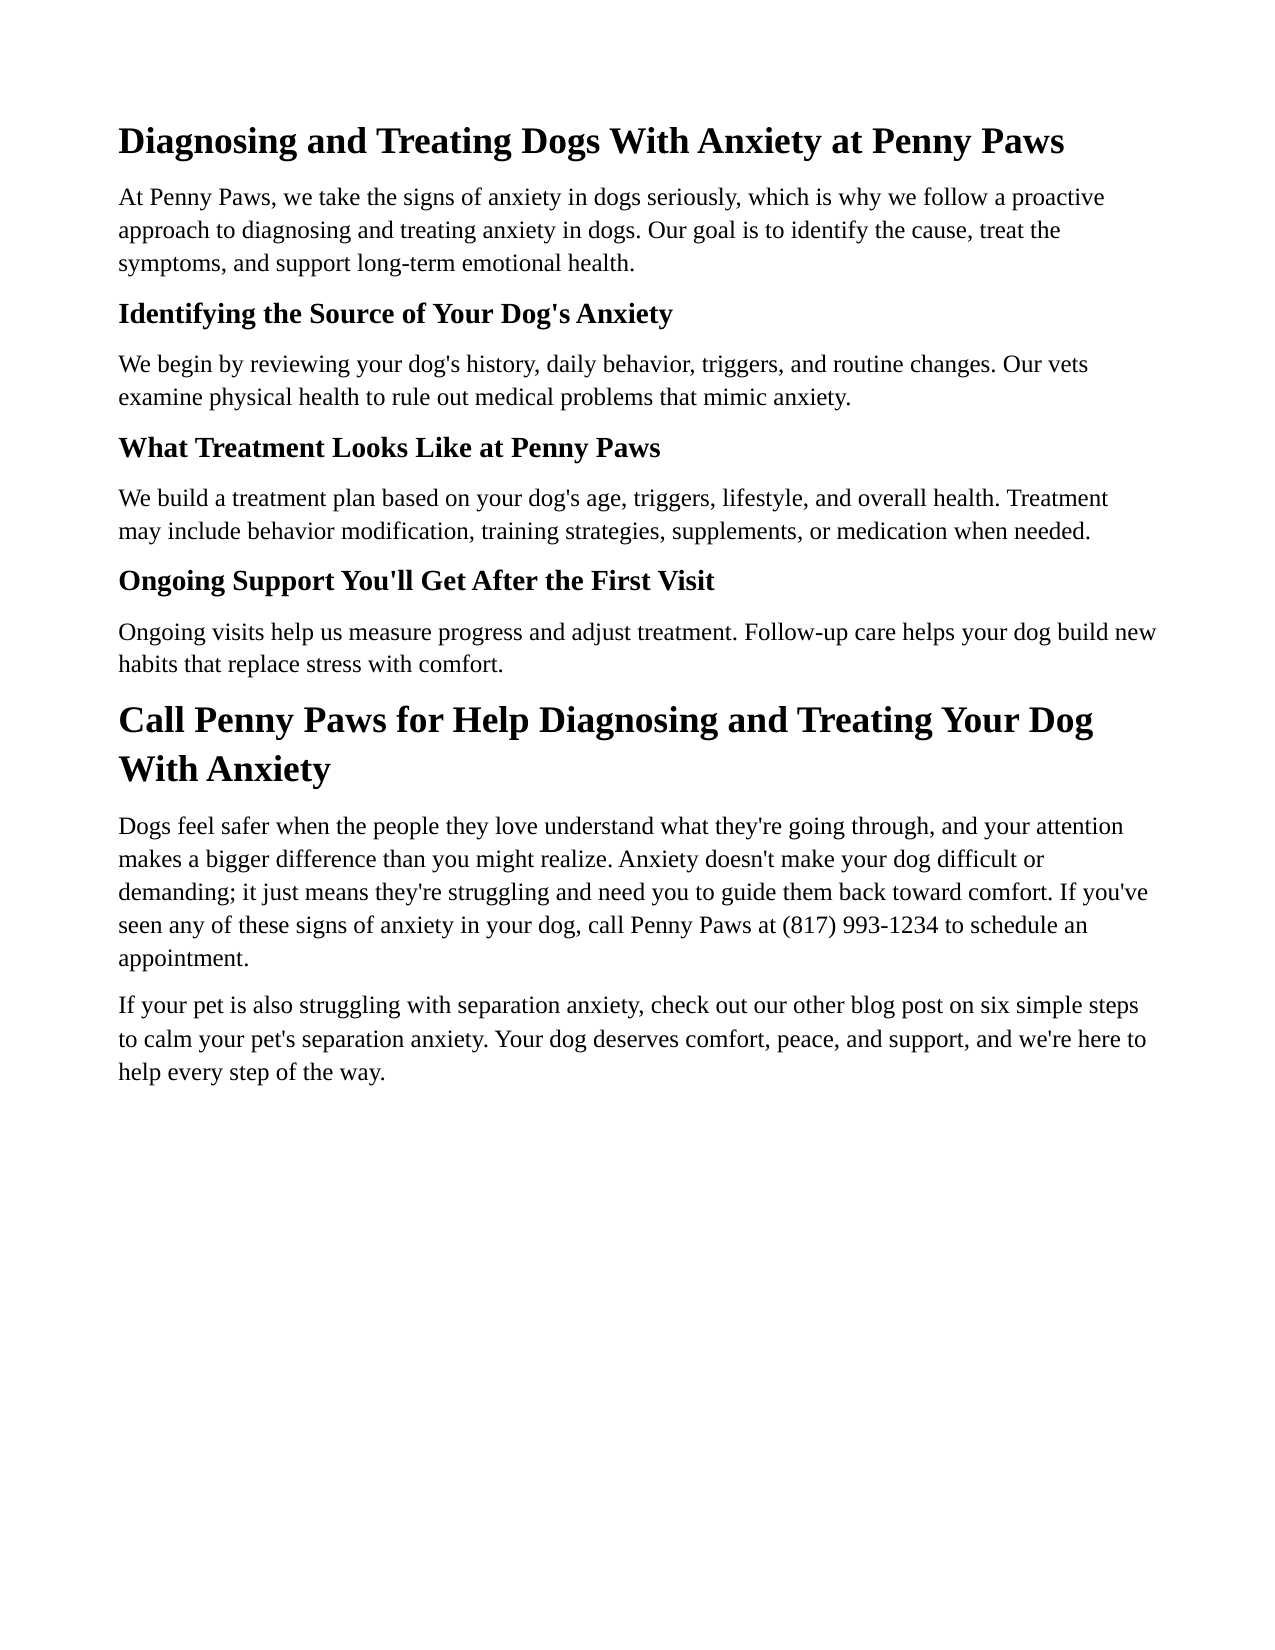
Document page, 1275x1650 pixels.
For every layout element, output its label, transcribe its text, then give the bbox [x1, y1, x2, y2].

subtitle What Treatment Looks Like at Penny Paws [118, 430, 1157, 463]
text Dogs feel safer when the people they love understand what they're going through, and your attention makes a bigger difference than you might realize. Anxiety doesn't make your dog difficult or demanding; it just means they're struggling and need you to guide them back toward comfort. If you've seen any of these signs of anxiety in your dog, call Penny Paws at (817) 993-1234 to schedule an appointment. [118, 811, 1157, 972]
subtitle Ongoing Support You'll Get After the First Visit [118, 563, 1157, 597]
subtitle Diagnosing and Treating Dogs With Anxiety at Penny Paws [118, 118, 1157, 161]
subtitle Identifying the Source of Your Dog's Anxiety [118, 296, 1157, 329]
text At Penny Paws, we take the signs of anxiety in dogs seriously, which is why we follow a proactive approach to diagnosing and treating anxiety in dogs. Our goal is to identify the cause, treat the symptoms, and support long-term emotional health. [118, 182, 1157, 277]
text We build a treatment plan based on your dog's age, triggers, lifestyle, and overall health. Treatment may include behavior modification, training strategies, supplements, or medication when needed. [118, 483, 1157, 544]
text We begin by reviewing your dog's history, daily behavior, triggers, and routine changes. Our vets examine physical health to rule out medical problems that mimic anxiety. [118, 349, 1157, 411]
text Ongoing visits help us measure progress and adjust treatment. Follow-up care helps your dog build new habits that replace stress with comfort. [118, 617, 1157, 678]
text If your pet is also struggling with separation anxiety, check out our other blog post on six simple steps to calm your pet's separation anxiety. Your dog deserves comfort, peace, and support, and we're here to help every step of the way. [118, 991, 1157, 1085]
subtitle Call Penny Paws for Help Diagnosing and Treating Your Dog With Anxiety [118, 697, 1157, 790]
